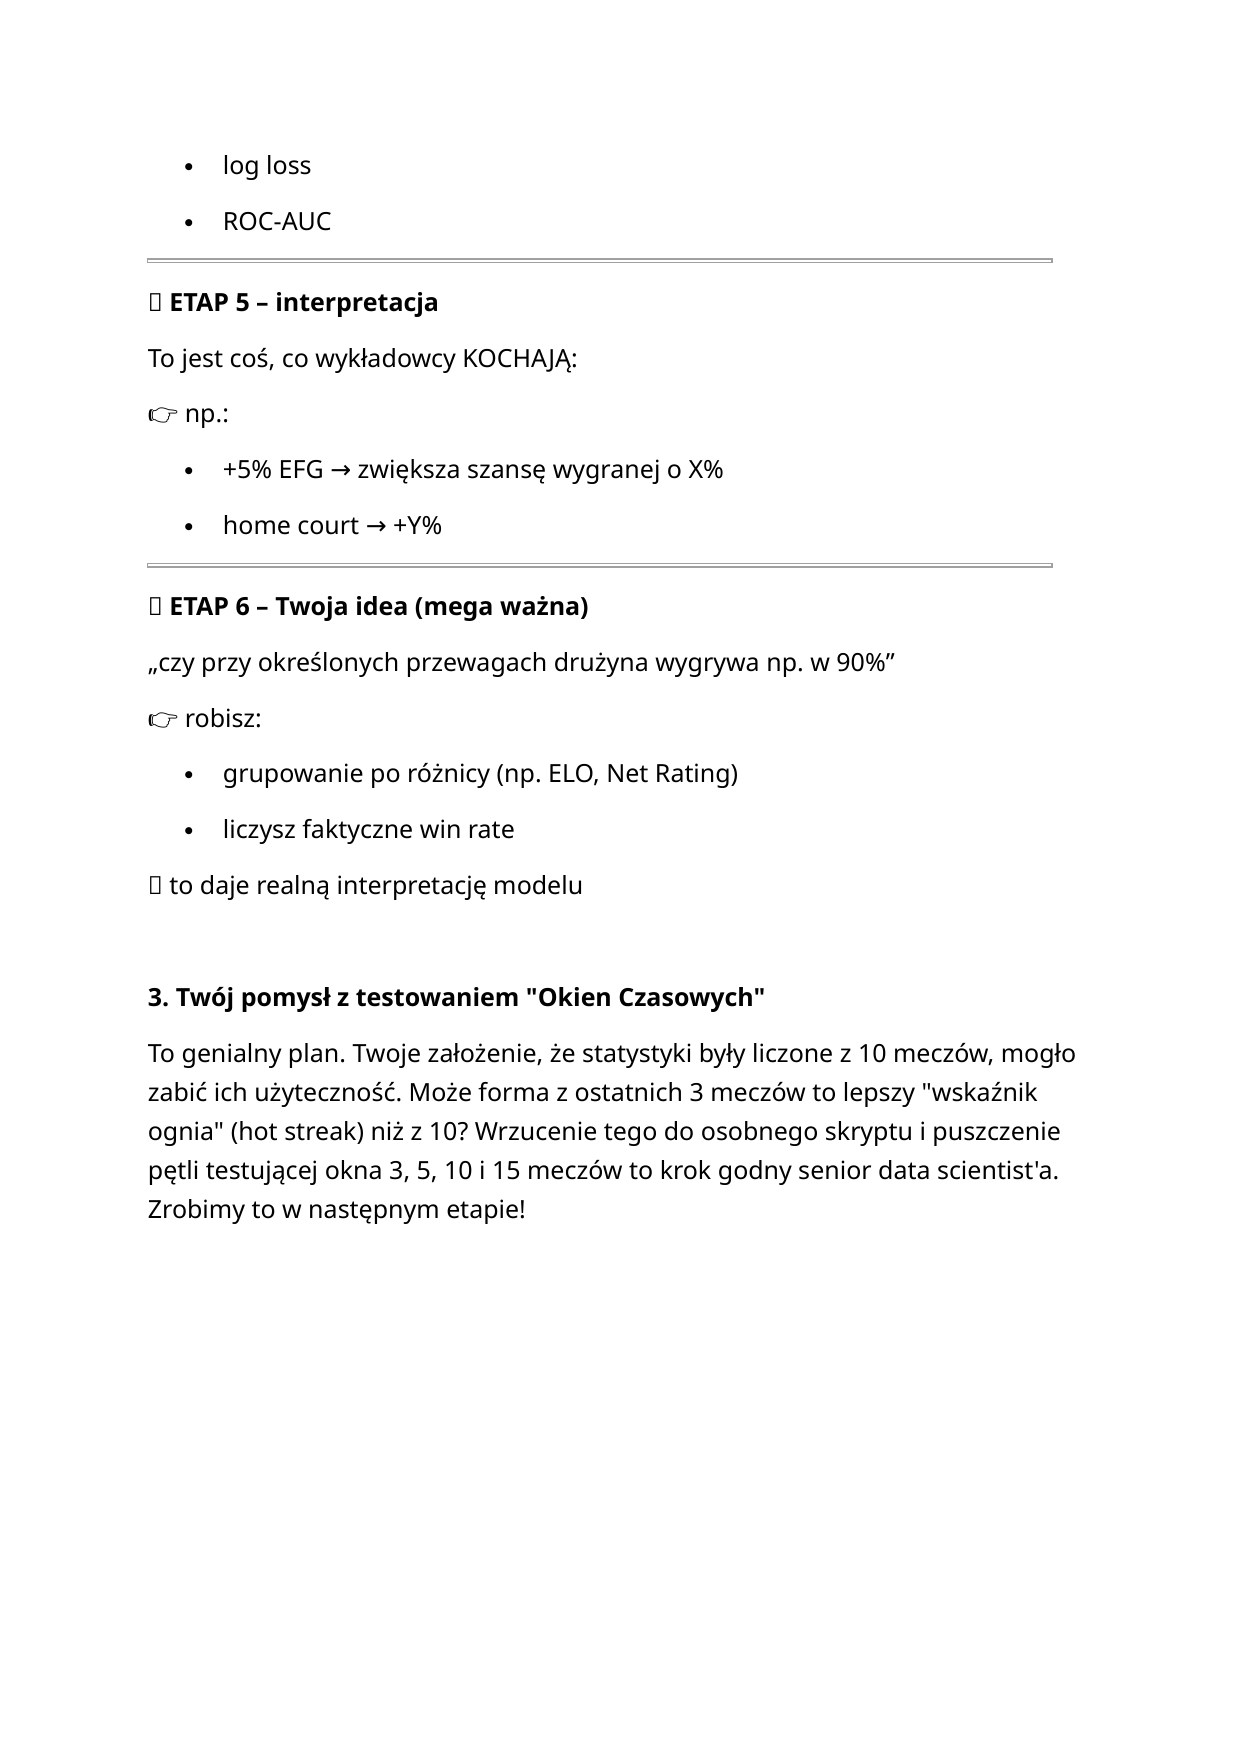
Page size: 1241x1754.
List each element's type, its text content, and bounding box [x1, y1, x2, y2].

text 🔹 ETAP 6 – Twoja idea (mega ważna) [148, 589, 1093, 623]
text To genialny plan. Twoje założenie, że statystyki były liczone z 10 meczów, mogło zabić ich użyteczność. Może forma z ostatnich 3 meczów to lepszy "wskaźnik ognia" (hot streak) niż z 10? Wrzucenie tego do osobnego skryptu i puszczenie pętli testującej okna 3, 5, 10 i 15 meczów to krok godny senior data scientist'a. Zrobimy to w następnym etapie! [148, 1035, 1093, 1226]
text 👉 np.: [148, 396, 1093, 430]
list grupowanie po różnicy (np. ELO, Net Rating) [185, 756, 1093, 790]
list home court → +Y% [185, 508, 1093, 542]
text 3. Twój pomysł z testowaniem "Okien Czasowych" [148, 979, 1093, 1013]
text 💥 to daje realną interpretację modelu [148, 868, 1093, 902]
text 🔹 ETAP 5 – interpretacja [148, 284, 1093, 318]
list ROC-AUC [185, 203, 1093, 237]
list +5% EFG → zwiększa szansę wygranej o X% [185, 452, 1093, 486]
list liczysz faktyczne win rate [185, 812, 1093, 846]
text To jest coś, co wykładowcy KOCHAJĄ: [148, 340, 1093, 374]
text „czy przy określonych przewagach drużyna wygrywa np. w 90%” [148, 644, 1093, 678]
text 👉 robisz: [148, 700, 1093, 734]
list log loss [185, 148, 1093, 182]
